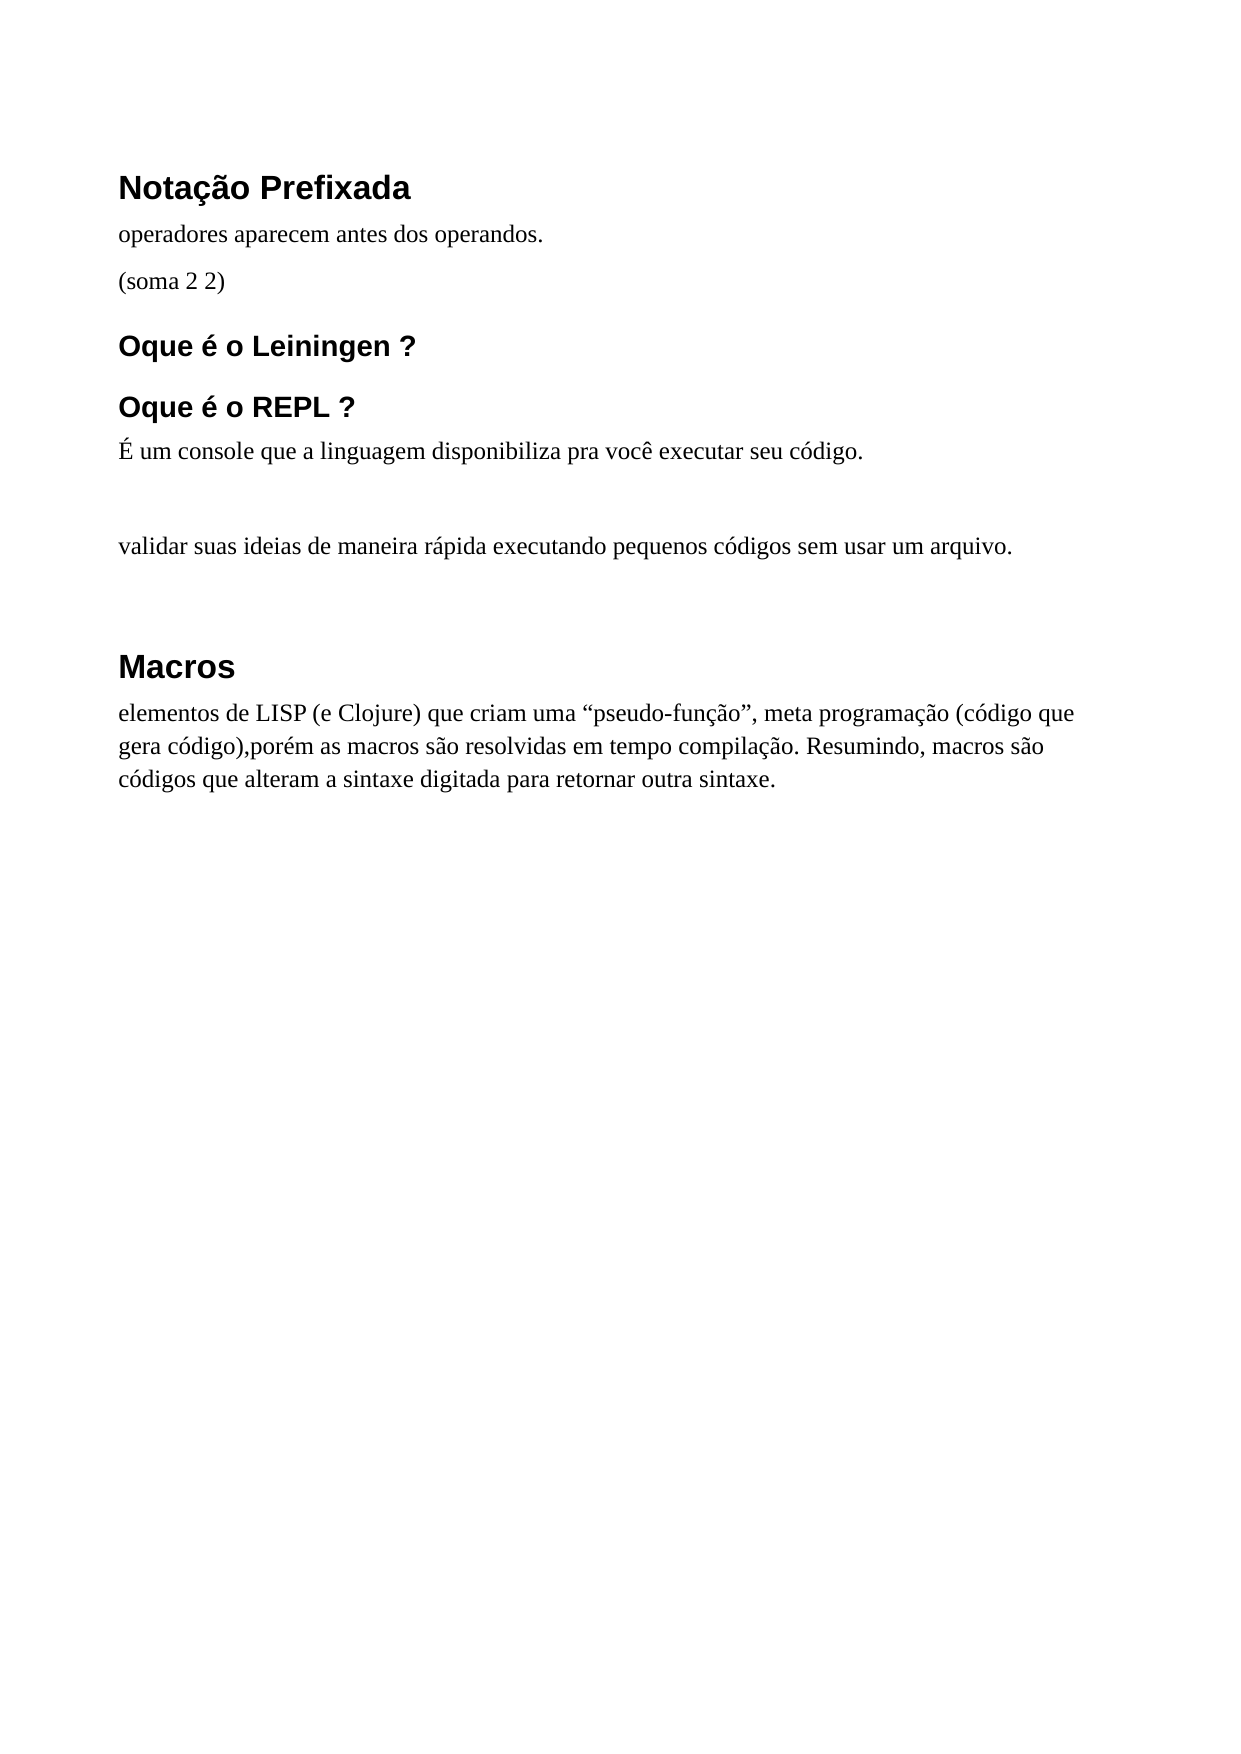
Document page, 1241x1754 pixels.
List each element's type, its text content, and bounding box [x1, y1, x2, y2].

subtitle Macros [118, 647, 1122, 686]
text operadores aparecem antes dos operandos. [118, 219, 1122, 248]
text elementos de LISP (e Clojure) que criam uma “pseudo-função”, meta programação (código que gera código),porém as macros são resolvidas em tempo compilação. Resumindo, macros são códigos que alteram a sintaxe digitada para retornar outra sintaxe. [118, 698, 1122, 793]
subtitle Notação Prefixada [118, 168, 1122, 206]
subtitle Oque é o Leiningen ? [118, 329, 1122, 362]
text validar suas ideias de maneira rápida executando pequenos códigos sem usar um arquivo. [118, 531, 1122, 560]
subtitle Oque é o REPL ? [118, 389, 1122, 423]
text (soma 2 2) [118, 266, 1122, 295]
text É um console que a linguagem disponibiliza pra você executar seu código. [118, 436, 1122, 464]
